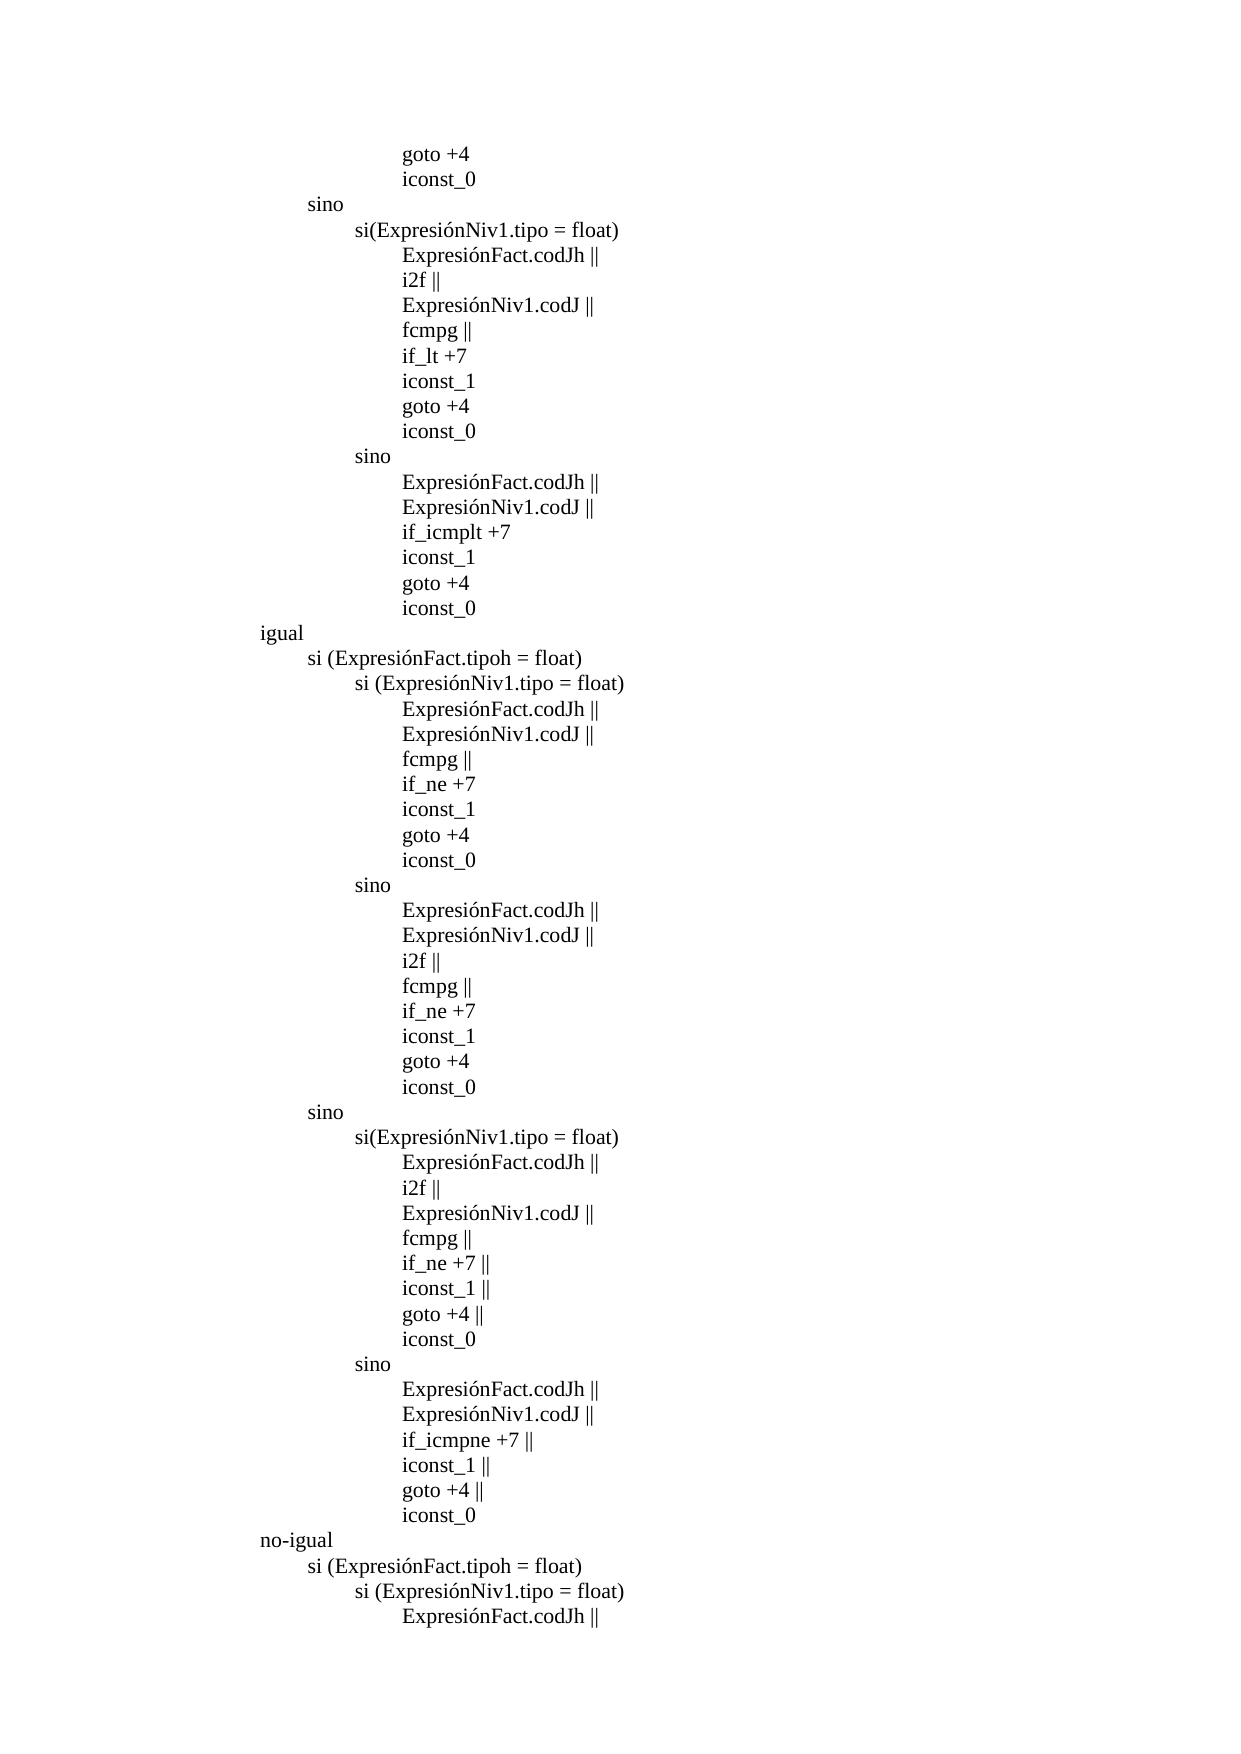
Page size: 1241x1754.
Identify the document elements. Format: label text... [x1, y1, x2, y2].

text no-igual [118, 1527, 1122, 1553]
text if_ne +7 [118, 998, 1122, 1023]
text ExpresiónFact.codJh || [118, 897, 1122, 922]
text goto +4 [118, 393, 1122, 418]
text sino [118, 191, 1122, 217]
text i2f || [118, 948, 1122, 973]
text sino [118, 872, 1122, 897]
text goto +4 || [118, 1301, 1122, 1326]
text if_lt +7 [118, 343, 1122, 368]
text i2f || [118, 1174, 1122, 1200]
text goto +4 [118, 141, 1122, 166]
text ExpresiónFact.codJh || [118, 1603, 1122, 1628]
text if_ne +7 || [118, 1250, 1122, 1275]
text if_ne +7 [118, 771, 1122, 796]
text iconst_0 [118, 418, 1122, 443]
text iconst_1 [118, 368, 1122, 393]
text ExpresiónNiv1.codJ || [118, 922, 1122, 948]
text ExpresiónNiv1.codJ || [118, 1401, 1122, 1427]
text fcmpg || [118, 746, 1122, 771]
text si (ExpresiónNiv1.tipo = float) [118, 670, 1122, 696]
text sino [118, 443, 1122, 469]
text fcmpg || [118, 1225, 1122, 1250]
text ExpresiónFact.codJh || [118, 242, 1122, 267]
text si (ExpresiónFact.tipoh = float) [118, 645, 1122, 670]
text igual [118, 620, 1122, 645]
text iconst_1 [118, 796, 1122, 822]
text goto +4 [118, 822, 1122, 847]
text if_icmplt +7 [118, 519, 1122, 544]
text ExpresiónFact.codJh || [118, 1149, 1122, 1174]
text ExpresiónNiv1.codJ || [118, 721, 1122, 746]
text ExpresiónFact.codJh || [118, 696, 1122, 721]
text iconst_1 [118, 1023, 1122, 1048]
text si(ExpresiónNiv1.tipo = float) [118, 217, 1122, 242]
text iconst_0 [118, 1326, 1122, 1351]
text ExpresiónNiv1.codJ || [118, 292, 1122, 317]
text iconst_0 [118, 1502, 1122, 1527]
text si (ExpresiónNiv1.tipo = float) [118, 1578, 1122, 1603]
text ExpresiónFact.codJh || [118, 469, 1122, 494]
text goto +4 [118, 569, 1122, 595]
text iconst_0 [118, 847, 1122, 872]
text if_icmpne +7 || [118, 1427, 1122, 1452]
text fcmpg || [118, 973, 1122, 998]
text iconst_0 [118, 1074, 1122, 1099]
text ExpresiónNiv1.codJ || [118, 1200, 1122, 1225]
text si (ExpresiónFact.tipoh = float) [118, 1553, 1122, 1578]
text ExpresiónNiv1.codJ || [118, 494, 1122, 519]
text i2f || [118, 267, 1122, 292]
text goto +4 [118, 1048, 1122, 1074]
text iconst_0 [118, 166, 1122, 191]
text sino [118, 1351, 1122, 1376]
text iconst_0 [118, 595, 1122, 620]
text sino [118, 1099, 1122, 1124]
text iconst_1 [118, 544, 1122, 569]
text goto +4 || [118, 1477, 1122, 1502]
text fcmpg || [118, 317, 1122, 343]
text iconst_1 || [118, 1452, 1122, 1477]
text ExpresiónFact.codJh || [118, 1376, 1122, 1401]
text iconst_1 || [118, 1275, 1122, 1301]
text si(ExpresiónNiv1.tipo = float) [118, 1124, 1122, 1149]
